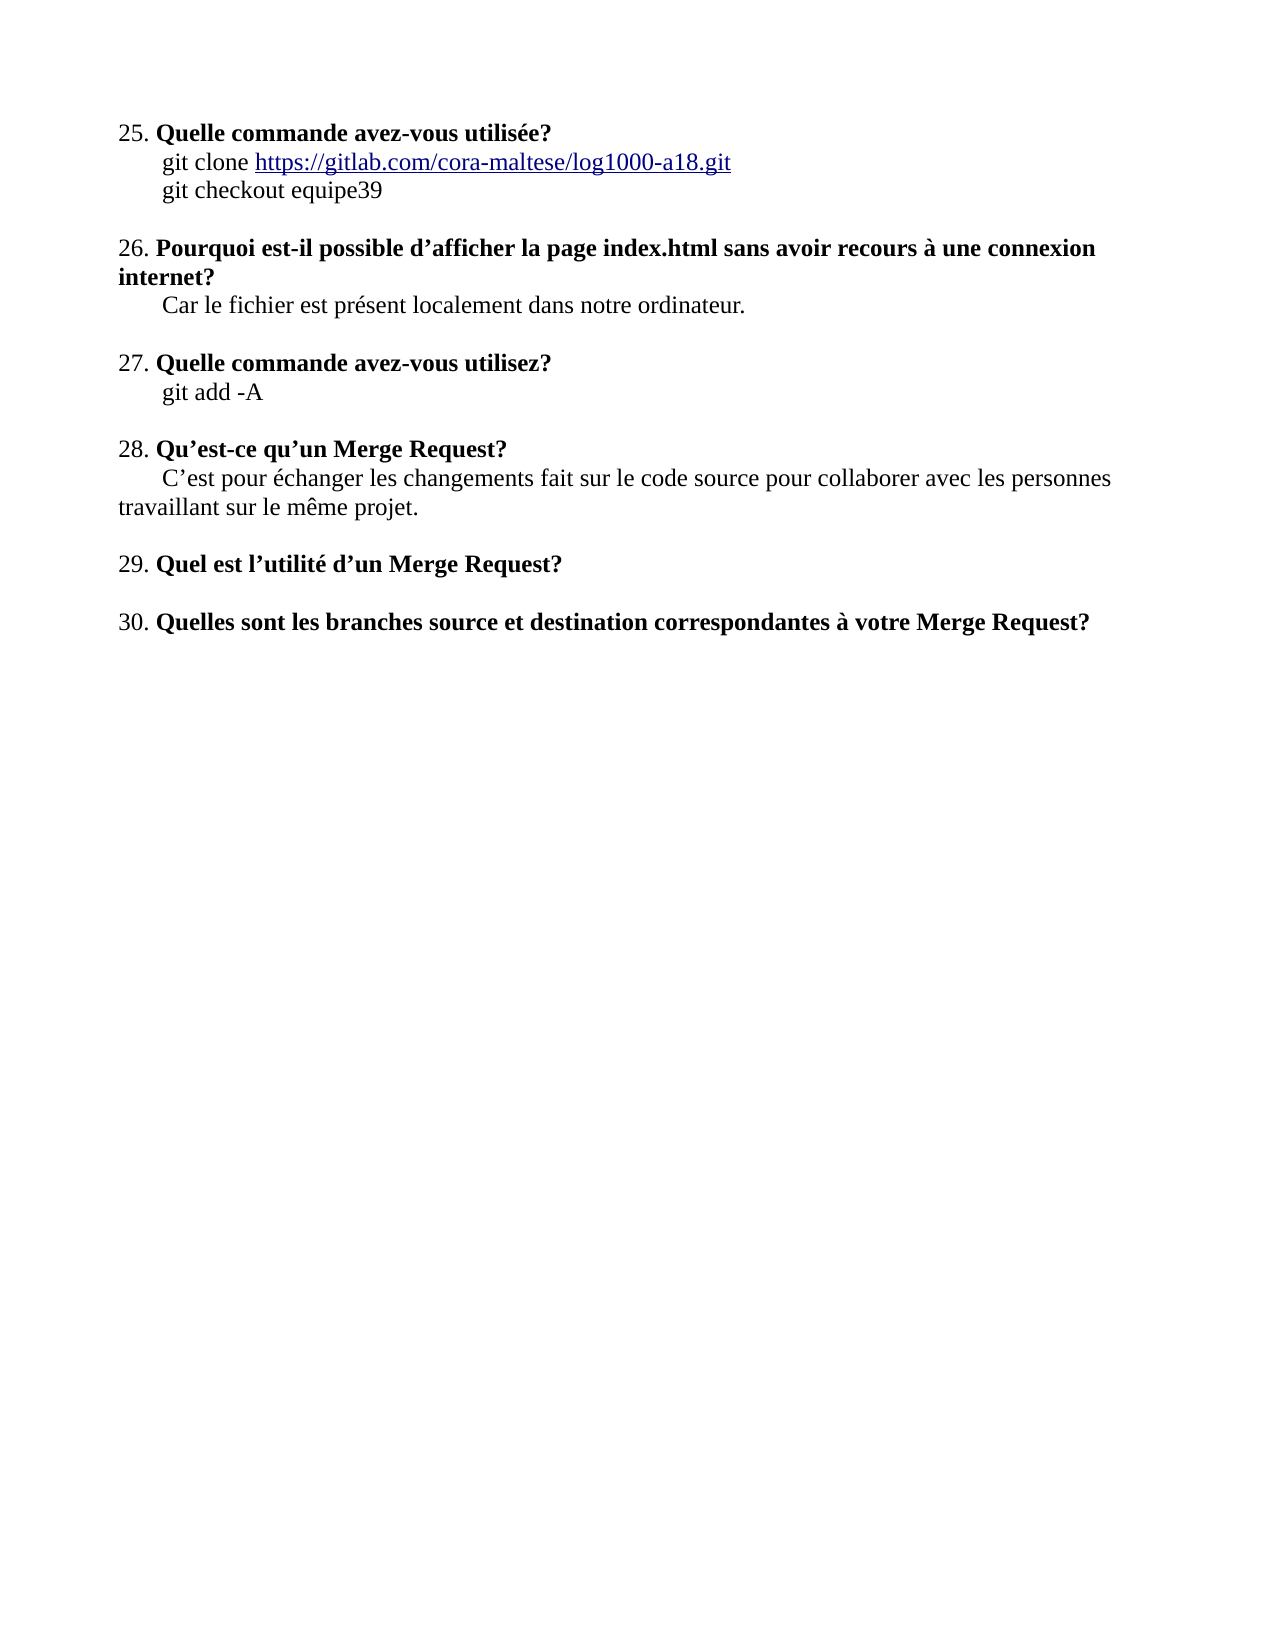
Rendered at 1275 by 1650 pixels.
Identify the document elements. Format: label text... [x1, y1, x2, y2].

text git checkout equipe39 [118, 176, 1157, 204]
text 25. Quelle commande avez-vous utilisée? [118, 118, 1157, 147]
text 26. Pourquoi est-il possible d’afficher la page index.html sans avoir recours à une connexion internet? [118, 233, 1157, 291]
text 28. Qu’est-ce qu’un Merge Request? [118, 434, 1157, 463]
text C’est pour échanger les changements fait sur le code source pour collaborer avec les personnes travaillant sur le même projet. [118, 463, 1157, 521]
text 30. Quelles sont les branches source et destination correspondantes à votre Merge Request? [118, 607, 1157, 636]
text 29. Quel est l’utilité d’un Merge Request? [118, 549, 1157, 578]
text git clone https://gitlab.com/cora-maltese/log1000-a18.git [118, 147, 1157, 176]
text git add -A [118, 377, 1157, 406]
text 27. Quelle commande avez-vous utilisez? [118, 348, 1157, 377]
text Car le fichier est présent localement dans notre ordinateur. [118, 291, 1157, 319]
